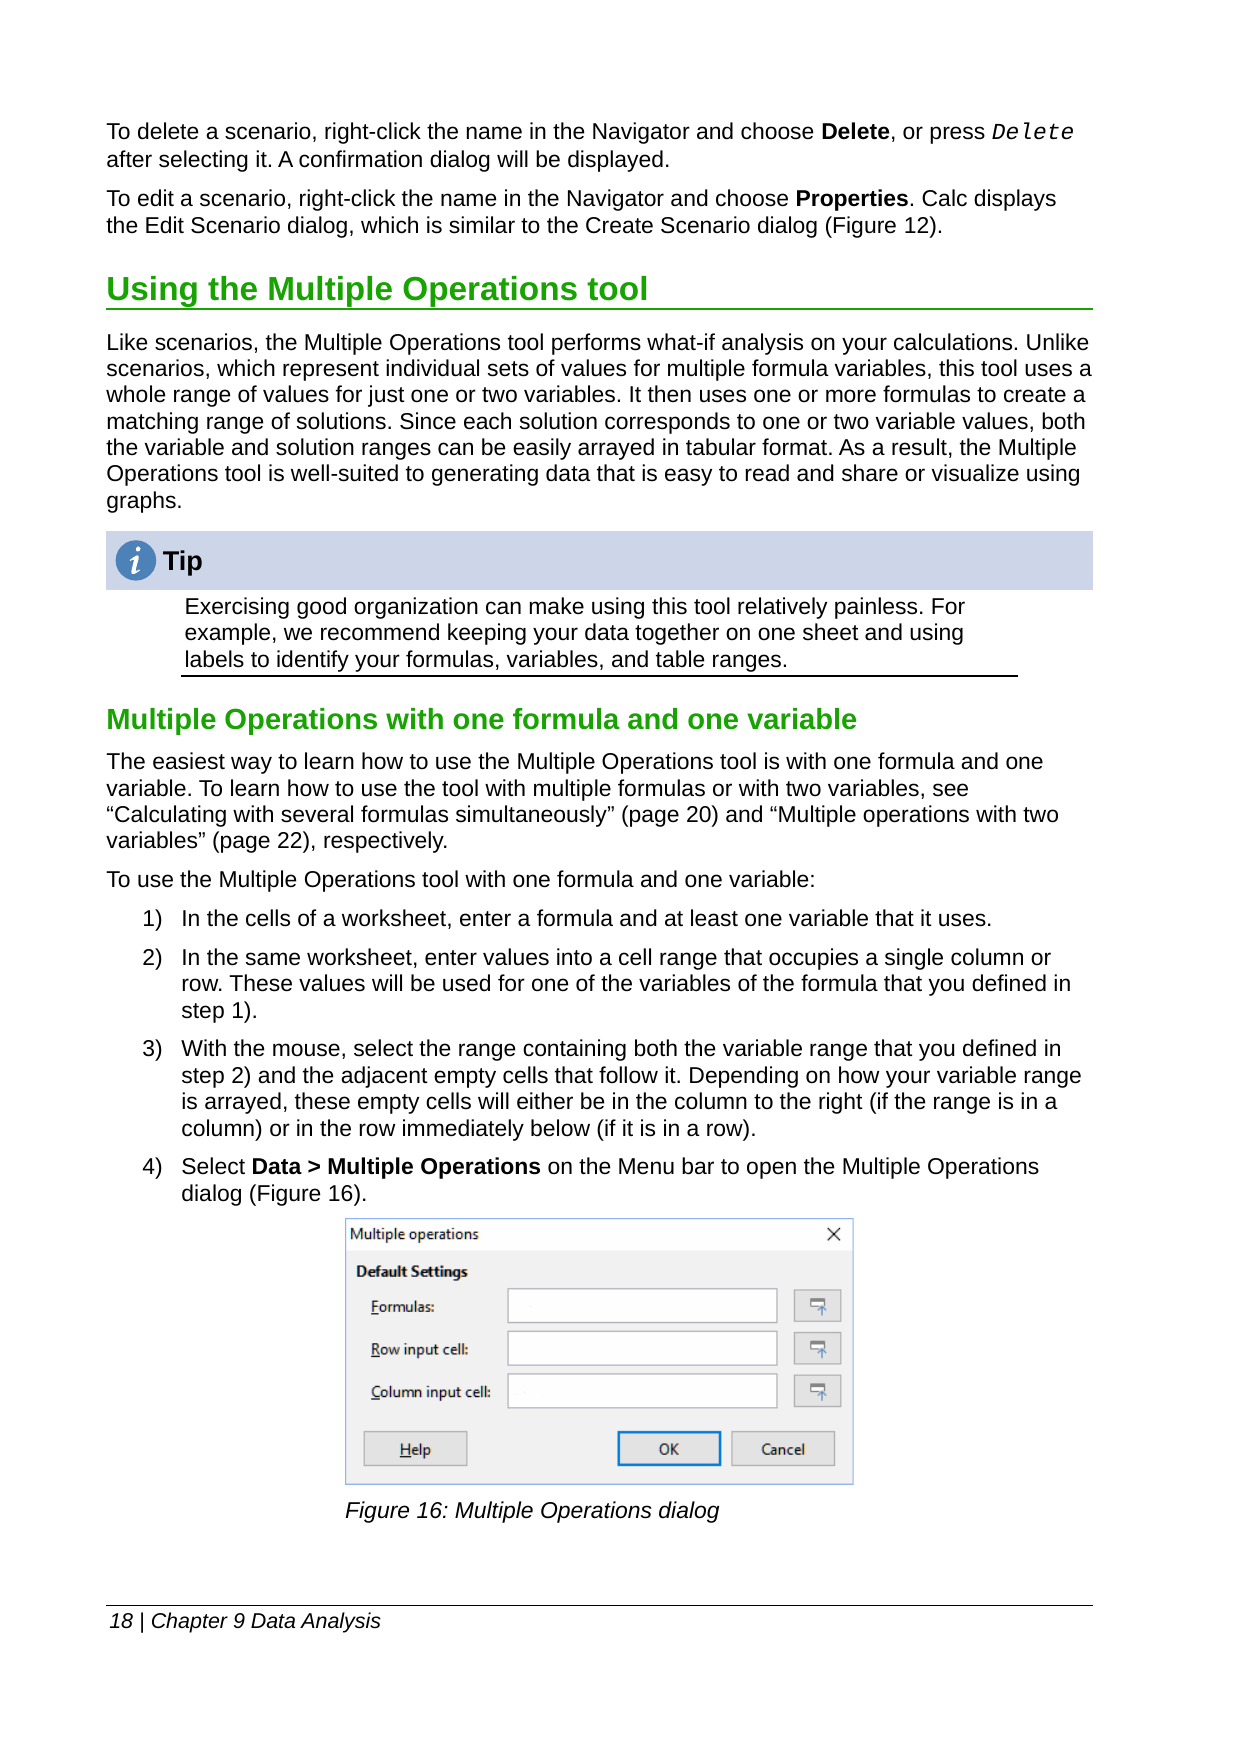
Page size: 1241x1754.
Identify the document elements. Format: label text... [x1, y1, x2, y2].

text To use the Multiple Operations tool with one formula and one variable: [106, 866, 1093, 892]
subtitle Tip [106, 531, 1093, 590]
text Figure 16: Multiple Operations dialog [345, 1497, 854, 1524]
text The easiest way to learn how to use the Multiple Operations tool is with one formula and one variable. To learn how to use the tool with multiple formulas or with two variables, see “Calculating with several formulas simultaneously” (page 20) and “Multiple operations with two variables” (page 22), respectively. [106, 748, 1093, 854]
list With the mouse, select the range containing both the variable range that you defined in step 2) and the adjacent empty cells that follow it. Depending on how your variable range is arrayed, these empty cells will either be in the column to the right (if the range is in a column) or in the row immediately below (if it is in a row). [162, 1035, 1093, 1141]
list Select Data > Multiple Operations on the Menu bar to open the Multiple Operations dialog (Figure 16). [162, 1153, 1093, 1206]
list In the cells of a worksheet, enter a formula and at least one variable that it uses. [162, 905, 1093, 931]
subtitle Multiple Operations with one formula and one variable [106, 702, 1093, 736]
text Exercising good organization can make using this tool relatively painless. For example, we recommend keeping your data together on one sheet and using labels to identify your formulas, variables, and table ranges. [181, 590, 1018, 675]
text To delete a scenario, right-click the name in the Navigator and choose Delete, or press Delete after selecting it. A confirmation dialog will be displayed. [106, 118, 1093, 173]
list In the same worksheet, enter values into a cell range that occupies a single column or row. These values will be used for one of the variables of the formula that you defined in step 1). [162, 944, 1093, 1023]
text To edit a scenario, right-click the name in the Navigator and choose Properties. Calc displays the Edit Scenario dialog, which is similar to the Create Scenario dialog (Figure 12). [106, 185, 1093, 238]
picture [345, 1218, 854, 1485]
text Like scenarios, the Multiple Operations tool performs what-if analysis on your calculations. Unlike scenarios, which represent individual sets of values for multiple formula variables, this tool uses a whole range of values for just one or two variables. It then uses one or more formulas to create a matching range of solutions. Since each solution corresponds to one or two variable values, both the variable and solution ranges can be easily arrayed in tabular format. As a result, the Multiple Operations tool is well-suited to generating data that is easy to read and share or visualize using graphs. [106, 328, 1093, 513]
subtitle Using the Multiple Operations tool [106, 269, 1093, 308]
